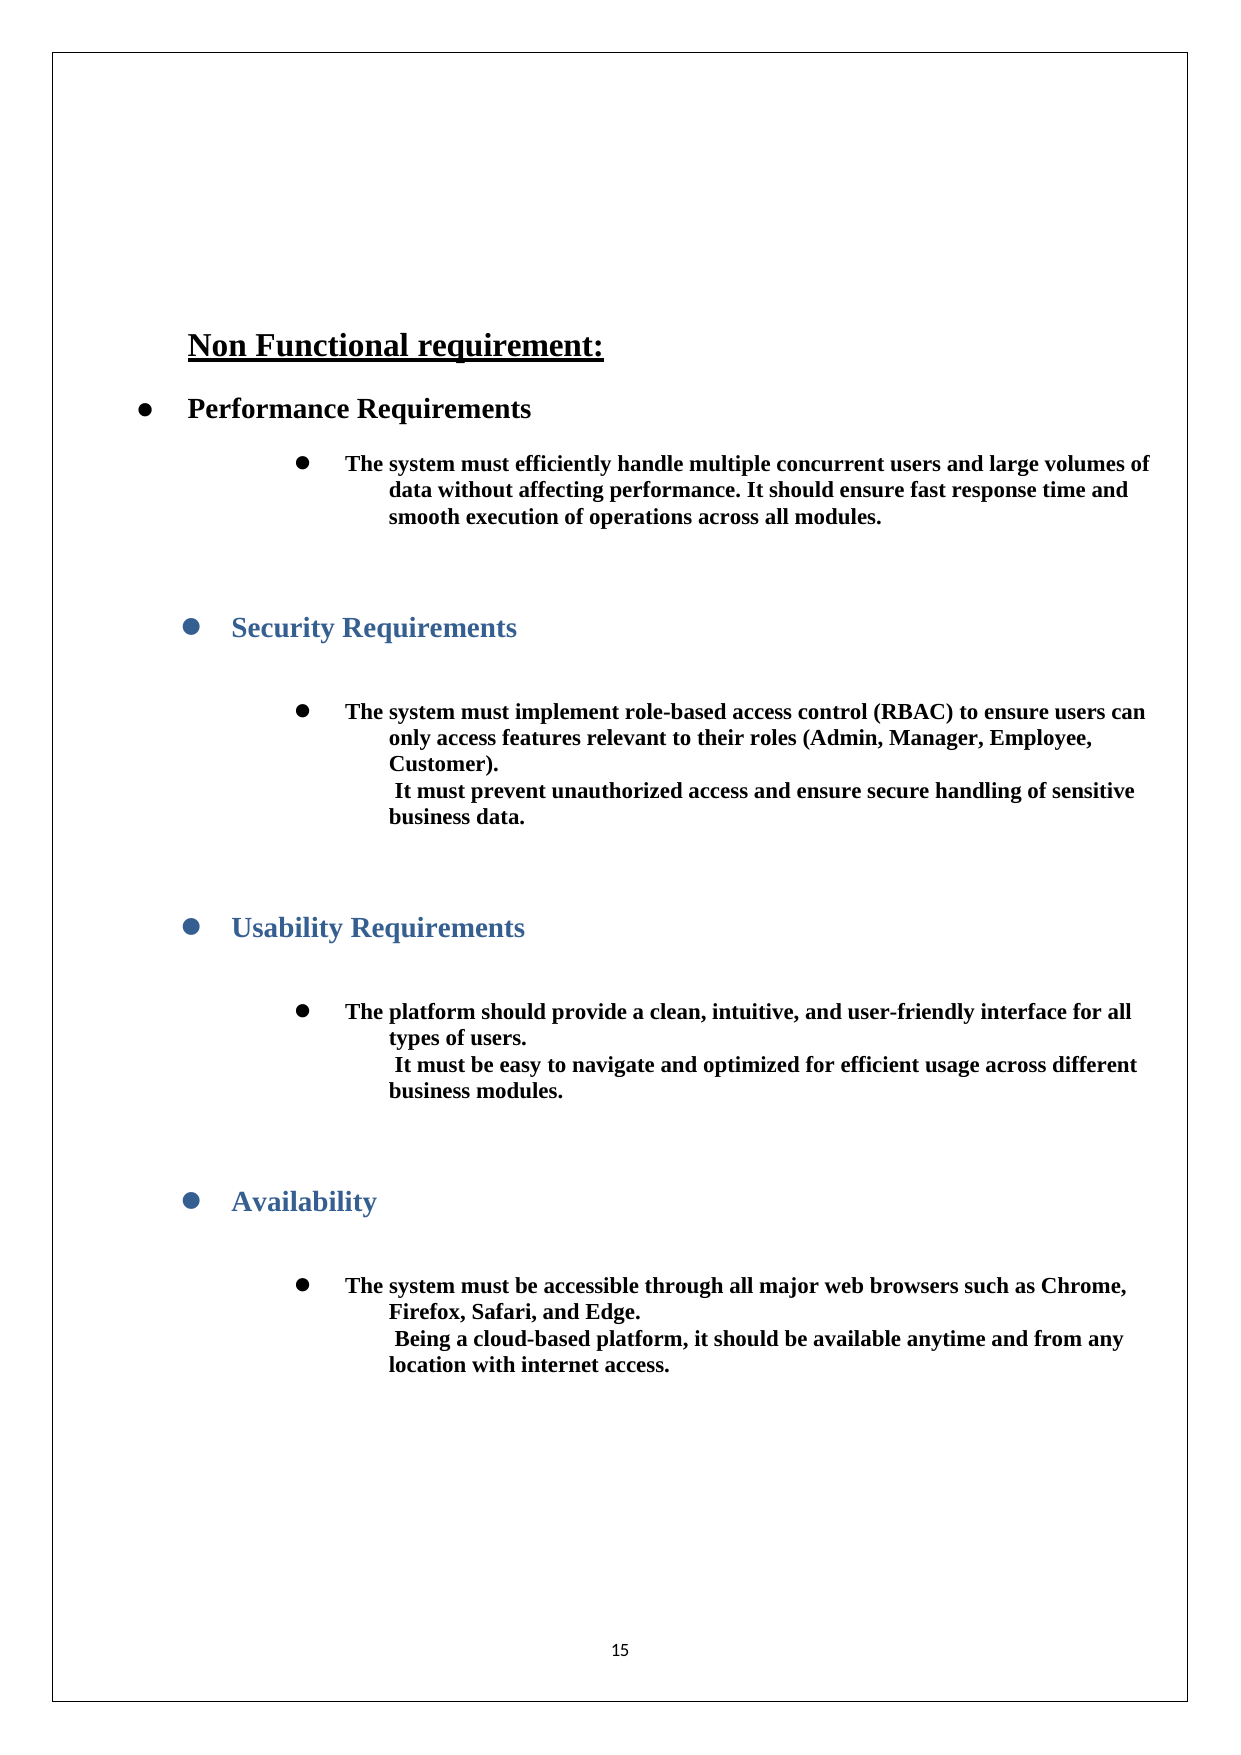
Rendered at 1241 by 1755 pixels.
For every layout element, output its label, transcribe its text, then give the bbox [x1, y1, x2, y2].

list The system must implement role-based access control (RBAC) to ensure users can only access features relevant to their roles (Admin, Manager, Employee, Customer). It must prevent unauthorized access and ensure secure handling of sensitive business data. [294, 698, 1167, 829]
subtitle Security Requirements [180, 610, 1167, 643]
list The platform should provide a clean, intuitive, and user-friendly interface for all types of users. It must be easy to navigate and optimized for efficient usage across different business modules. [294, 998, 1167, 1103]
subtitle Usability Requirements [180, 910, 1167, 944]
list The system must efficiently handle multiple concurrent users and large volumes of data without affecting performance. It should ensure fast response time and smooth execution of operations across all modules. [294, 450, 1167, 529]
text Non Functional requirement: [187, 325, 1167, 363]
list The system must be accessible through all major web browsers such as Chrome, Firefox, Safari, and Edge. Being a cloud-based platform, it should be available anytime and from any location with internet access. [294, 1272, 1167, 1377]
list Performance Requirements [136, 391, 992, 424]
subtitle Availability [180, 1184, 1167, 1218]
